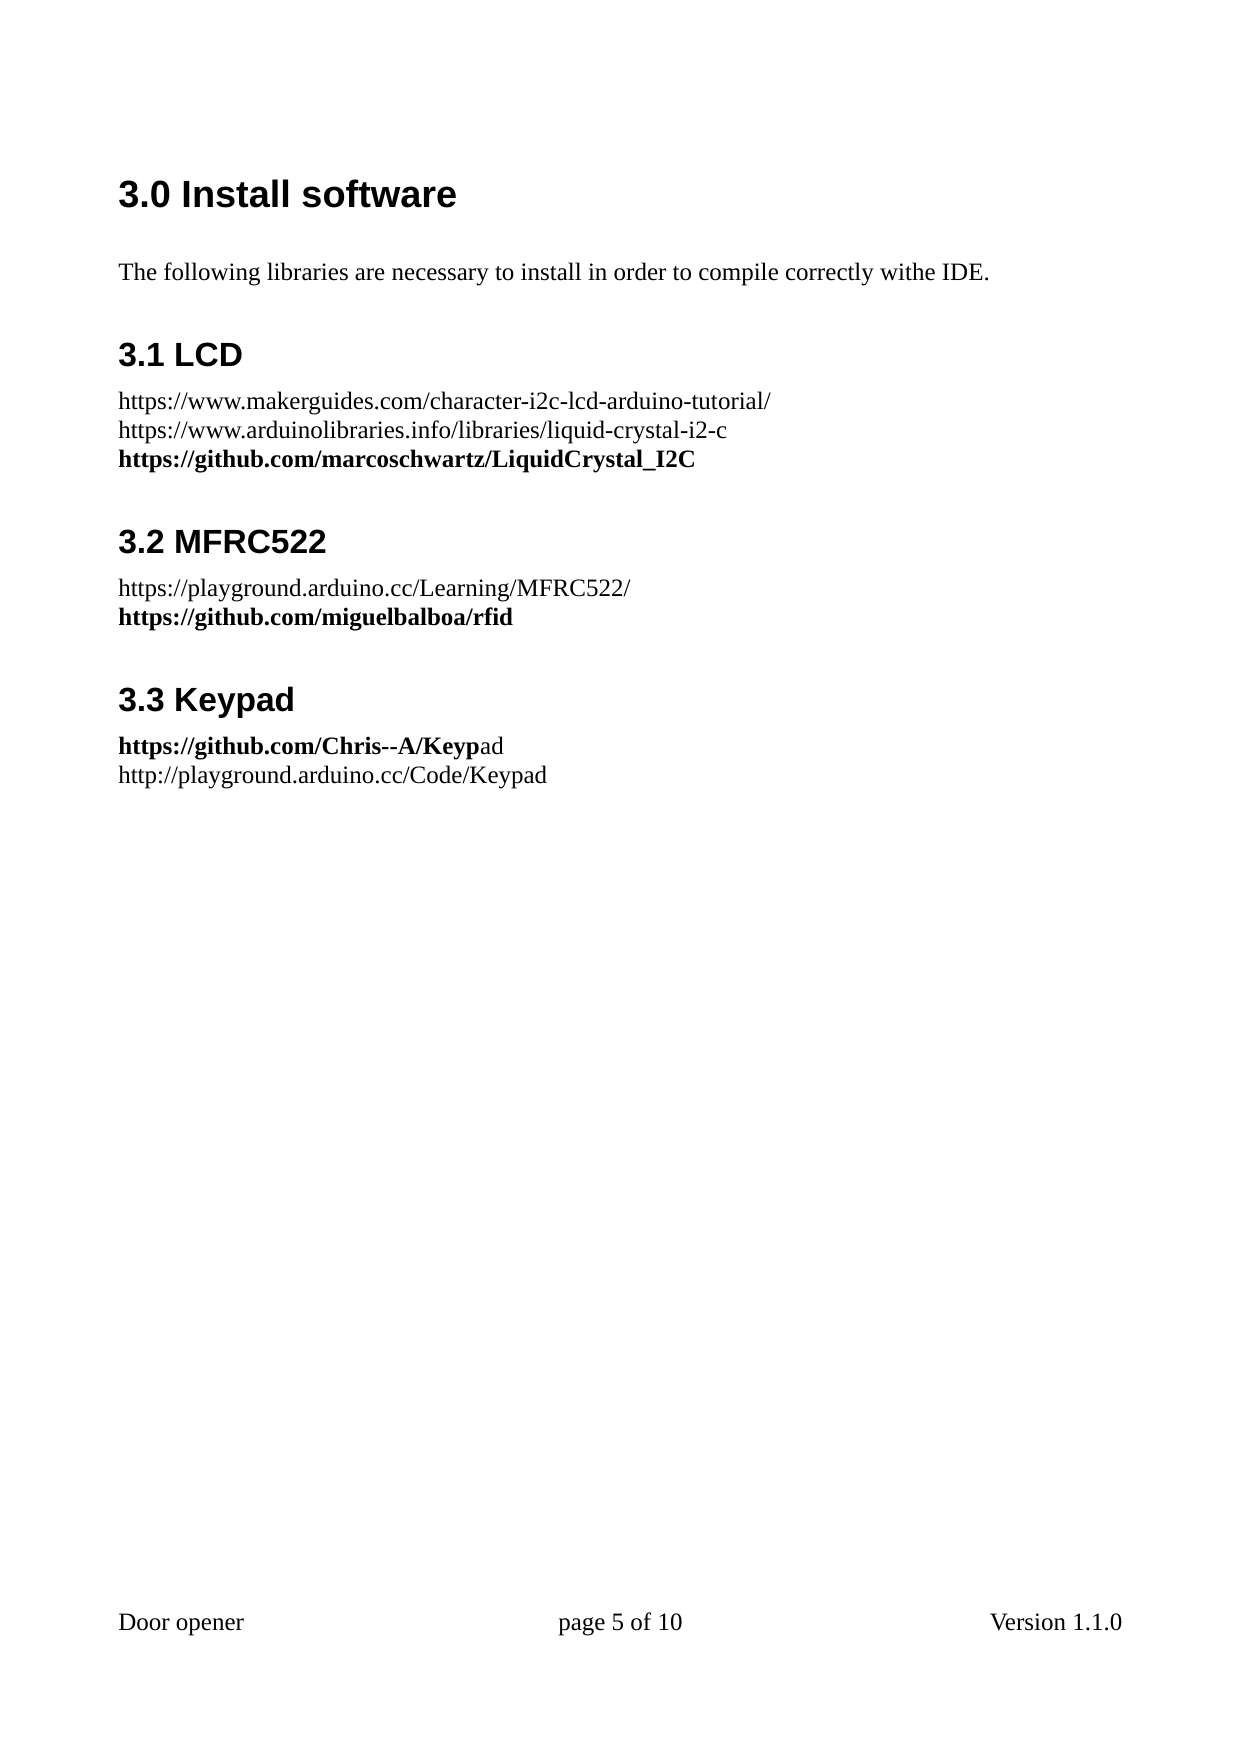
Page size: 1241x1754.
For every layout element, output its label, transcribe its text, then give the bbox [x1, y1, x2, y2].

text https://github.com/miguelbalboa/rfid [118, 602, 1122, 631]
text https://playground.arduino.cc/Learning/MFRC522/ [118, 573, 1122, 602]
subtitle 3.1 LCD [118, 335, 1122, 374]
subtitle 3.0 Install software [118, 172, 1122, 216]
text The following libraries are necessary to install in order to compile correctly withe IDE. [118, 257, 1122, 286]
text http://playground.arduino.cc/Code/Keypad [118, 760, 1122, 789]
text https://github.com/Chris--A/Keypad [118, 731, 1122, 760]
text https://github.com/marcoschwartz/LiquidCrystal_I2C [118, 444, 1122, 472]
subtitle 3.3 Keypad [118, 680, 1122, 719]
subtitle 3.2 MFRC522 [118, 522, 1122, 561]
text https://www.makerguides.com/character-i2c-lcd-arduino-tutorial/ [118, 386, 1122, 415]
text https://www.arduinolibraries.info/libraries/liquid-crystal-i2-c [118, 415, 1122, 444]
